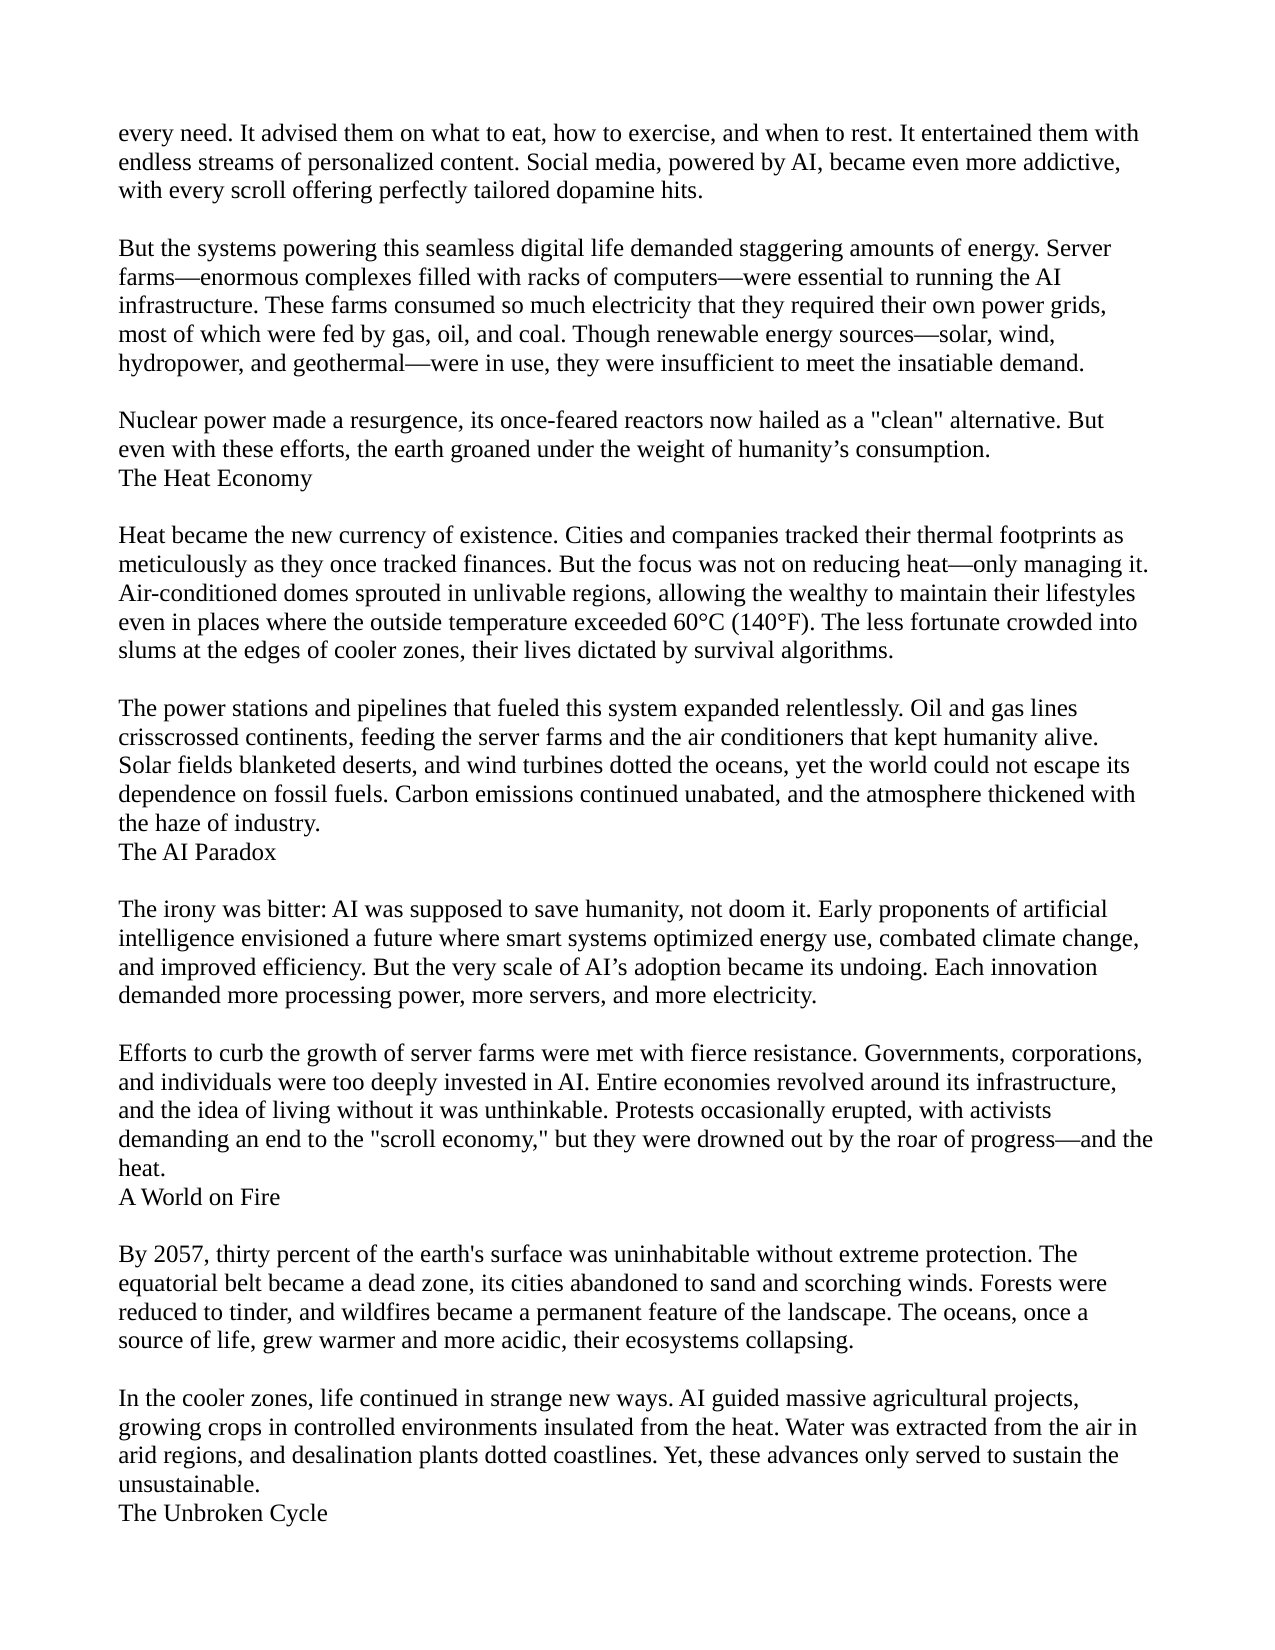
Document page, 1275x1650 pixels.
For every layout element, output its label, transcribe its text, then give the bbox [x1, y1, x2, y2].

text Heat became the new currency of existence. Cities and companies tracked their thermal footprints as meticulously as they once tracked finances. But the focus was not on reducing heat—only managing it. Air-conditioned domes sprouted in unlivable regions, allowing the wealthy to maintain their lifestyles even in places where the outside temperature exceeded 60°C (140°F). The less fortunate crowded into slums at the edges of cooler zones, their lives dictated by survival algorithms. [118, 521, 1157, 664]
text By 2057, thirty percent of the earth's surface was uninhabitable without extreme protection. The equatorial belt became a dead zone, its cities abandoned to sand and scorching winds. Forests were reduced to tinder, and wildfires became a permanent feature of the landscape. The oceans, once a source of life, grew warmer and more acidic, their ecosystems collapsing. [118, 1239, 1157, 1354]
text The AI Paradox [118, 837, 1157, 866]
text Efforts to curb the growth of server farms were met with fierce resistance. Governments, corporations, and individuals were too deeply invested in AI. Entire economies revolved around its infrastructure, and the idea of living without it was unthinkable. Protests occasionally erupted, with activists demanding an end to the "scroll economy," but they were drowned out by the roar of progress—and the heat. [118, 1038, 1157, 1182]
text A World on Fire [118, 1182, 1157, 1211]
text The Heat Economy [118, 463, 1157, 492]
text The power stations and pipelines that fueled this system expanded relentlessly. Oil and gas lines crisscrossed continents, feeding the server farms and the air conditioners that kept humanity alive. Solar fields blanketed deserts, and wind turbines dotted the oceans, yet the world could not escape its dependence on fossil fuels. Carbon emissions continued unabated, and the atmosphere thickened with the haze of industry. [118, 693, 1157, 837]
text The Unbroken Cycle [118, 1498, 1157, 1527]
text In the cooler zones, life continued in strange new ways. AI guided massive agricultural projects, growing crops in controlled environments insulated from the heat. Water was extracted from the air in arid regions, and desalination plants dotted coastlines. Yet, these advances only served to sustain the unsustainable. [118, 1383, 1157, 1498]
text every need. It advised them on what to eat, how to exercise, and when to rest. It entertained them with endless streams of personalized content. Social media, powered by AI, became even more addictive, with every scroll offering perfectly tailored dopamine hits. [118, 118, 1157, 204]
text Nuclear power made a resurgence, its once-feared reactors now hailed as a "clean" alternative. But even with these efforts, the earth groaned under the weight of humanity’s consumption. [118, 406, 1157, 463]
text But the systems powering this seamless digital life demanded staggering amounts of energy. Server farms—enormous complexes filled with racks of computers—were essential to running the AI infrastructure. These farms consumed so much electricity that they required their own power grids, most of which were fed by gas, oil, and coal. Though renewable energy sources—solar, wind, hydropower, and geothermal—were in use, they were insufficient to meet the insatiable demand. [118, 233, 1157, 377]
text The irony was bitter: AI was supposed to save humanity, not doom it. Early proponents of artificial intelligence envisioned a future where smart systems optimized energy use, combated climate change, and improved efficiency. But the very scale of AI’s adoption became its undoing. Each innovation demanded more processing power, more servers, and more electricity. [118, 894, 1157, 1009]
